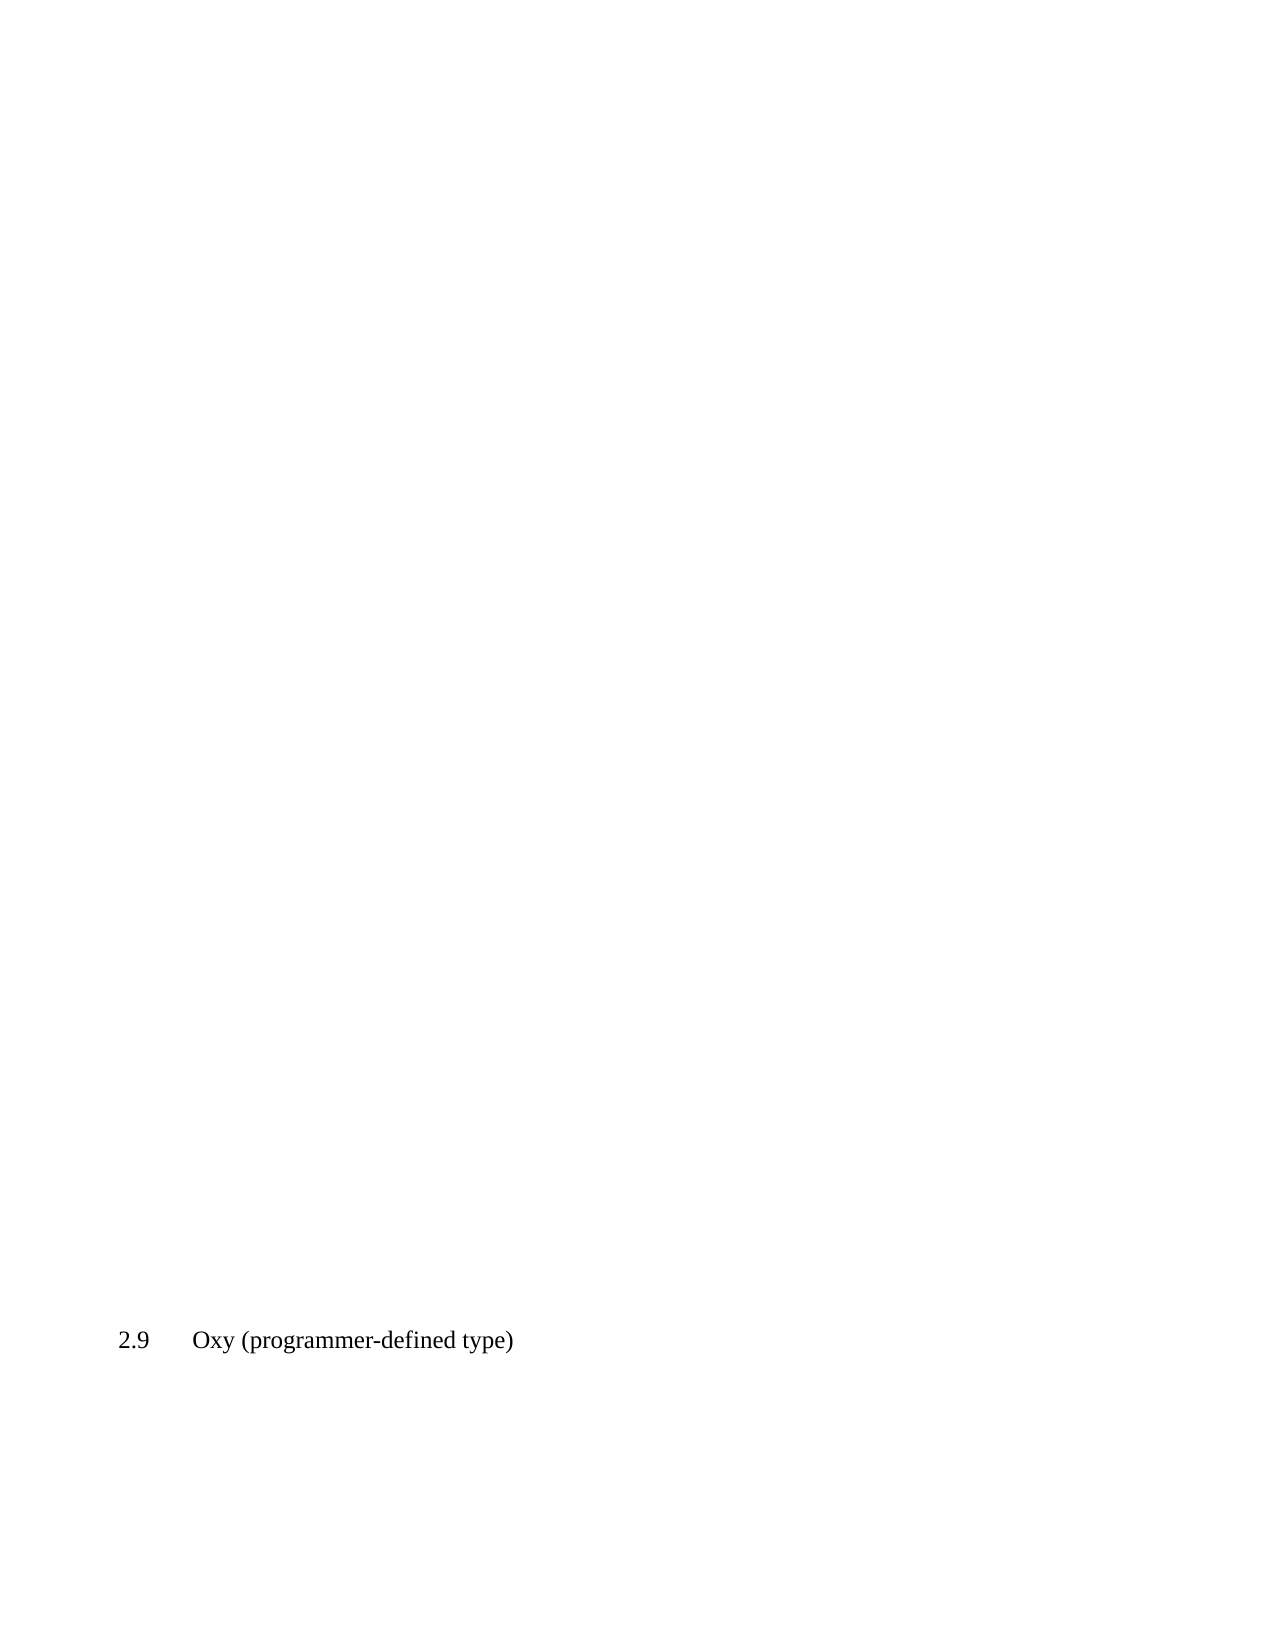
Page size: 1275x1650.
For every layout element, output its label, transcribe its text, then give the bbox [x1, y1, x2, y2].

text 2.9 Oxy (programmer-defined type) [118, 1326, 1157, 1354]
